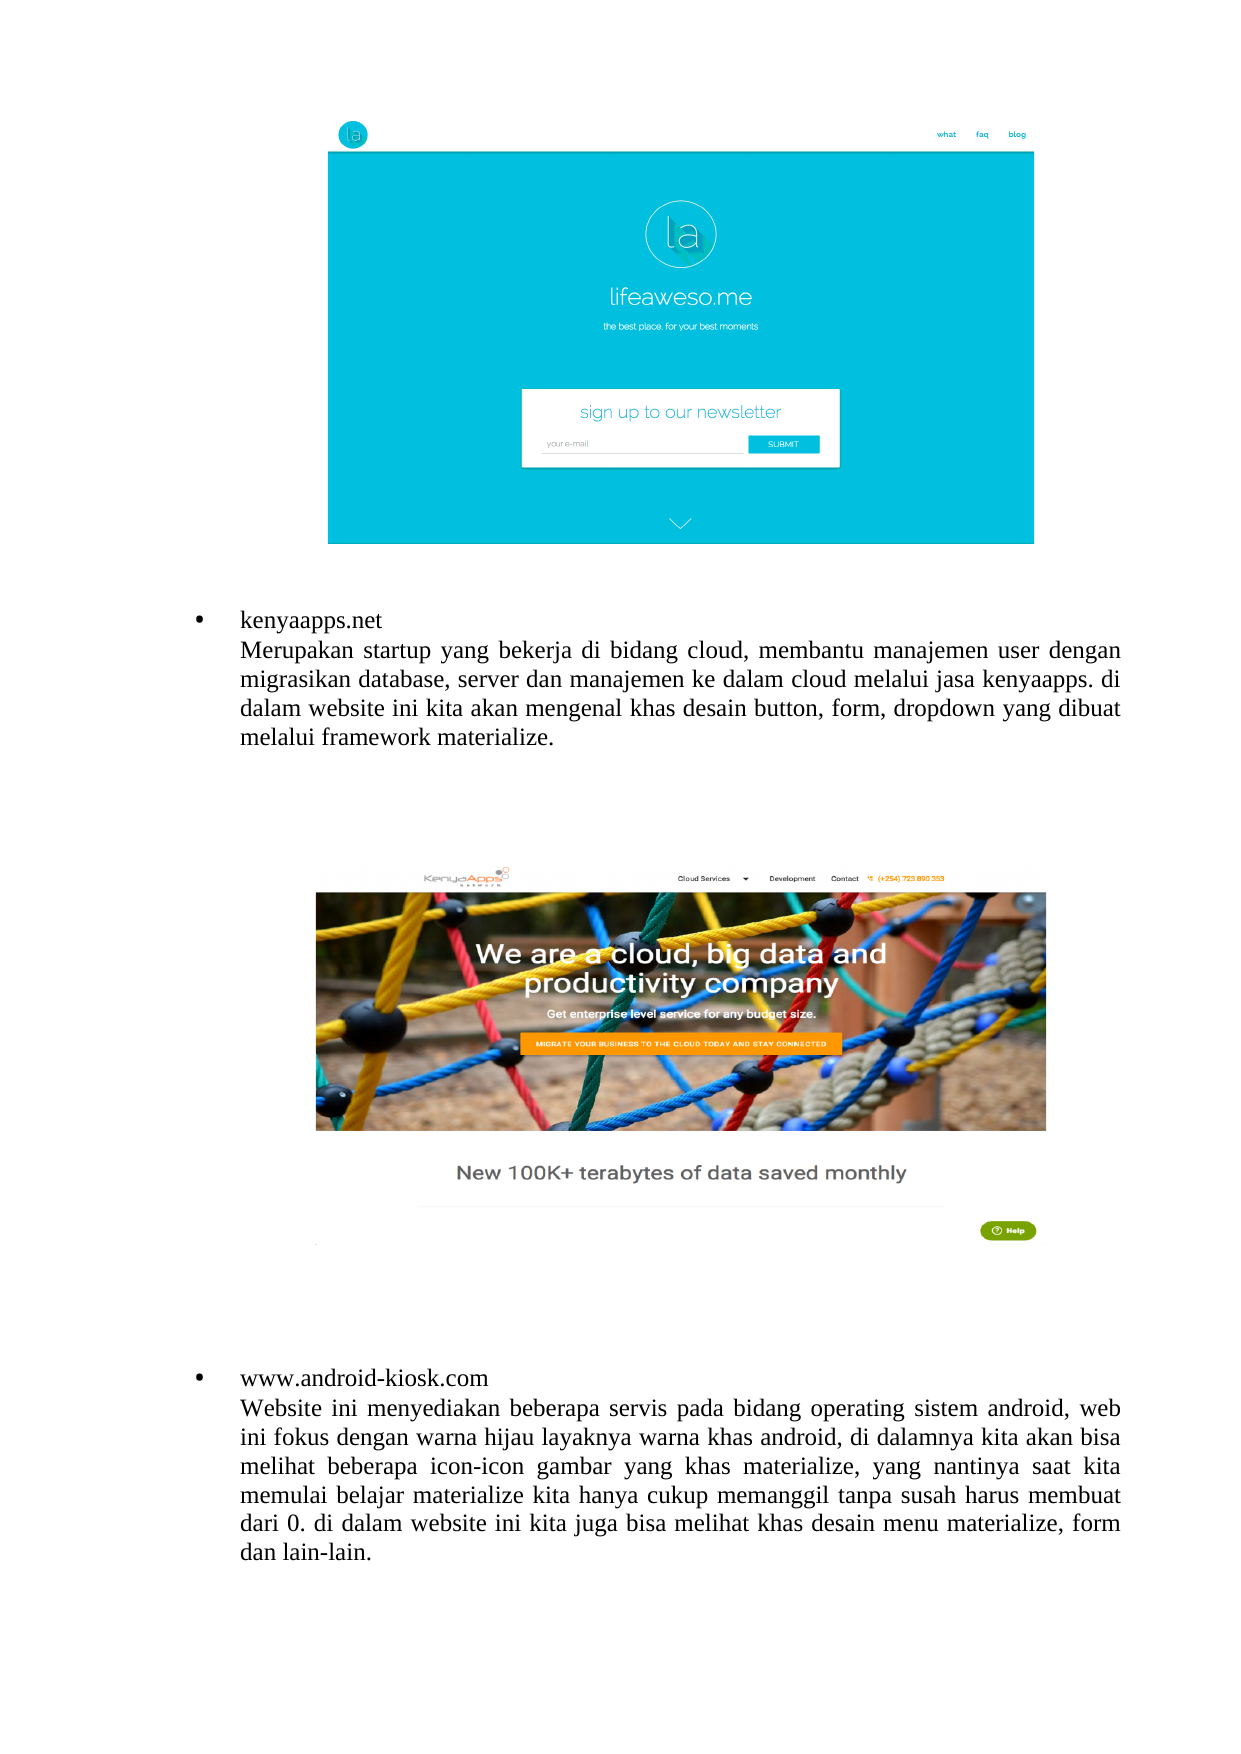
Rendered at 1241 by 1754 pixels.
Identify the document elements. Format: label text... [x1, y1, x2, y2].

list kenyaapps.net [195, 602, 1122, 636]
list www.android-kiosk.com [195, 1359, 1122, 1393]
picture [327, 118, 1035, 544]
text Merupakan startup yang bekerja di bidang cloud, membantu manajemen user dengan migrasikan database, server dan manajemen ke dalam cloud melalui jasa kenyaapps. di dalam website ini kita akan mengenal khas desain button, form, dropdown yang dibuat melalui framework materialize. [240, 636, 1122, 751]
picture [315, 865, 1047, 1245]
text Website ini menyediakan beberapa servis pada bidang operating sistem android, web ini fokus dengan warna hijau layaknya warna khas android, di dalamnya kita akan bisa melihat beberapa icon-icon gambar yang khas materialize, yang nantinya saat kita memulai belajar materialize kita hanya cukup memanggil tanpa susah harus membuat dari 0. di dalam website ini kita juga bisa melihat khas desain menu materialize, form dan lain-lain. [240, 1393, 1122, 1566]
